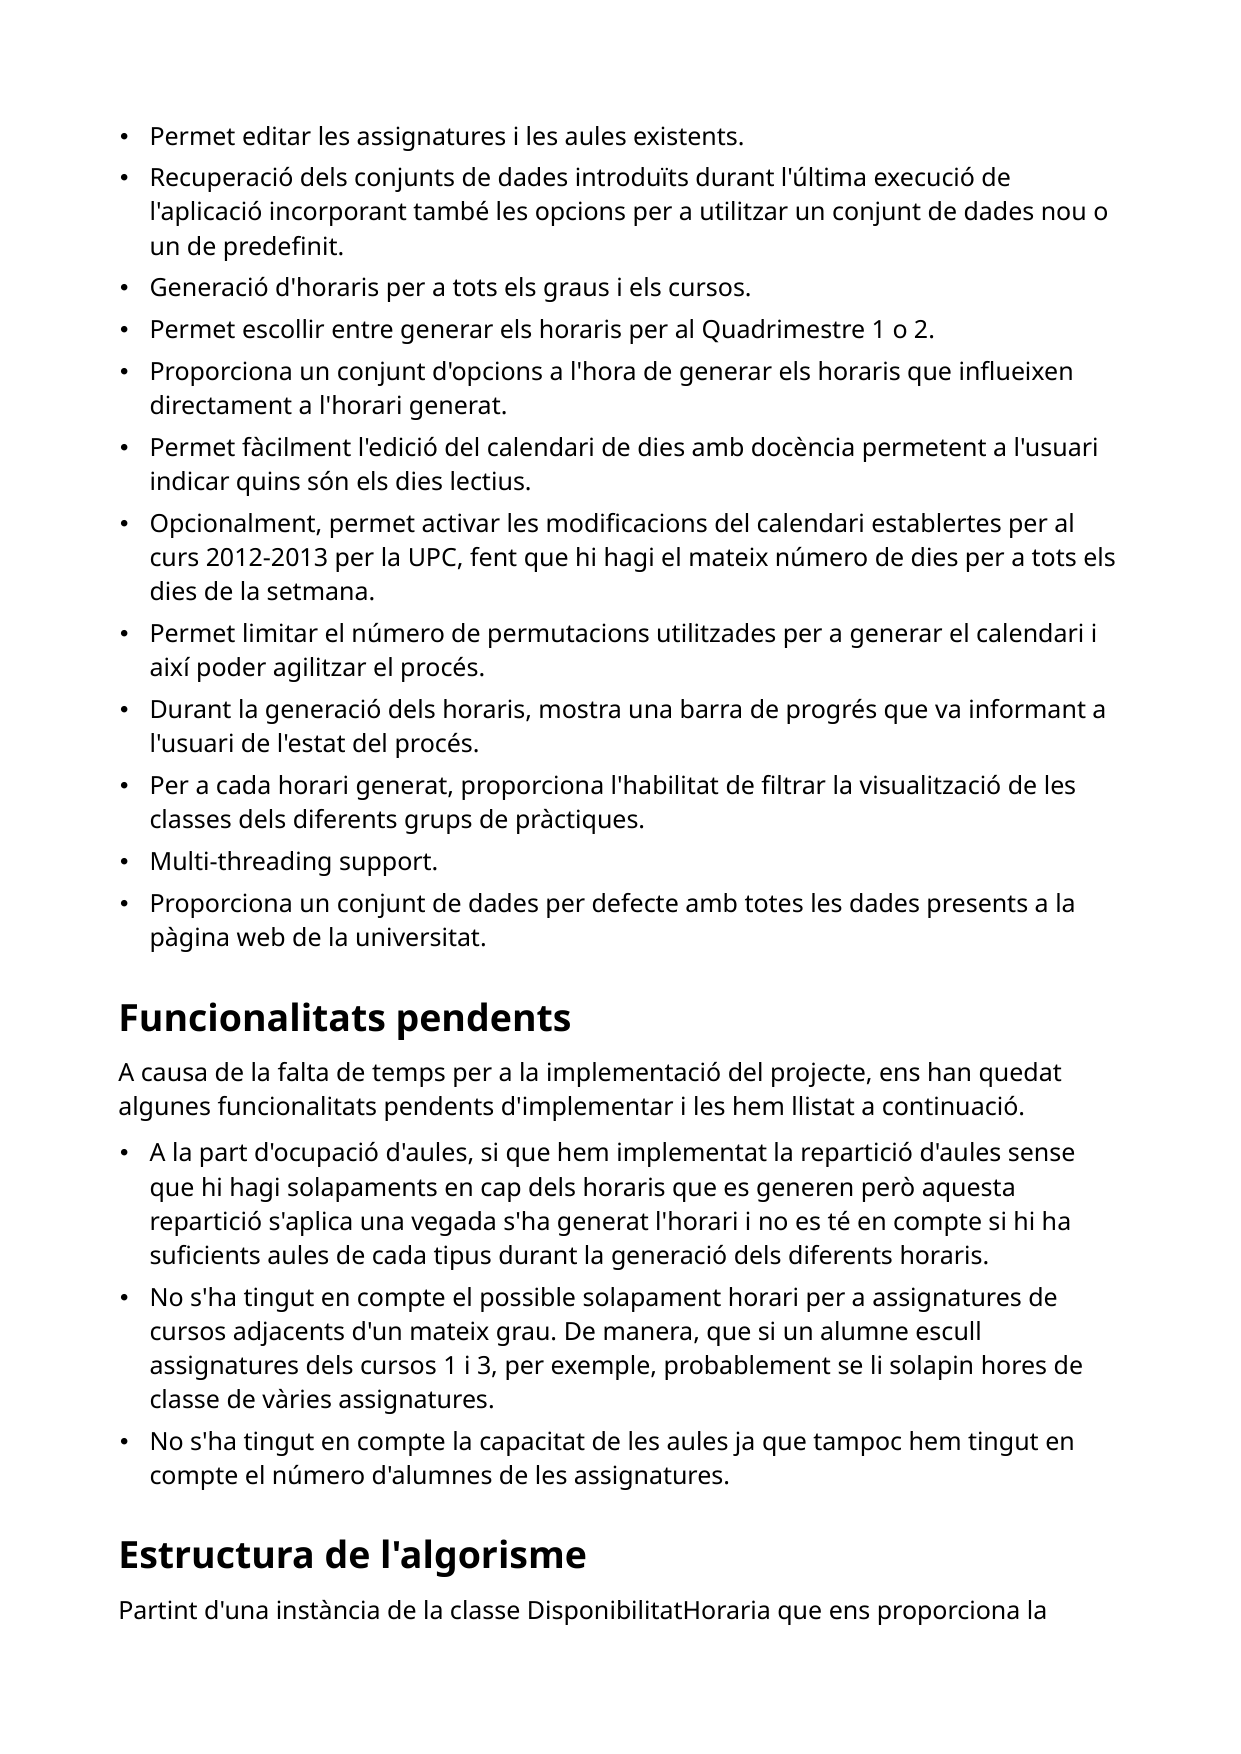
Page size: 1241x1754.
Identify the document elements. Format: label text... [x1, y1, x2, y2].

list A la part d'ocupació d'aules, si que hem implementat la repartició d'aules sense que hi hagi solapaments en cap dels horaris que es generen però aquesta repartició s'aplica una vegada s'ha generat l'horari i no es té en compte si hi ha suficients aules de cada tipus durant la generació dels diferents horaris. [120, 1135, 1122, 1271]
text Partint d'una instància de la classe DisponibilitatHoraria que ens proporciona la [118, 1592, 1122, 1626]
list Recuperació dels conjunts de dades introduïts durant l'última execució de l'aplicació incorporant també les opcions per a utilitzar un conjunt de dades nou o un de predefinit. [120, 160, 1122, 262]
list Durant la generació dels horaris, mostra una barra de progrés que va informant a l'usuari de l'estat del procés. [120, 692, 1122, 760]
text A causa de la falta de temps per a la implementació del projecte, ens han quedat algunes funcionalitats pendents d'implementar i les hem llistat a continuació. [118, 1054, 1122, 1123]
list Proporciona un conjunt d'opcions a l'hora de generar els horaris que influeixen directament a l'horari generat. [120, 354, 1122, 422]
list Per a cada horari generat, proporciona l'habilitat de filtrar la visualització de les classes dels diferents grups de pràctiques. [120, 767, 1122, 836]
list Permet editar les assignatures i les aules existents. [120, 118, 1122, 152]
list Proporciona un conjunt de dades per defecte amb totes les dades presents a la pàgina web de la universitat. [120, 885, 1122, 953]
list Permet fàcilment l'edició del calendari de dies amb docència permetent a l'usuari indicar quins són els dies lectius. [120, 430, 1122, 498]
list No s'ha tingut en compte el possible solapament horari per a assignatures de cursos adjacents d'un mateix grau. De manera, que si un alumne escull assignatures dels cursos 1 i 3, per exemple, probablement se li solapin hores de classe de vàries assignatures. [120, 1279, 1122, 1415]
list Permet limitar el número de permutacions utilitzades per a generar el calendari i així poder agilitzar el procés. [120, 616, 1122, 684]
list No s'ha tingut en compte la capacitat de les aules ja que tampoc hem tingut en compte el número d'alumnes de les assignatures. [120, 1423, 1122, 1491]
list Permet escollir entre generar els horaris per al Quadrimestre 1 o 2. [120, 312, 1122, 346]
list Multi-threading support. [120, 843, 1122, 877]
subtitle Estructura de l'algorisme [118, 1529, 1122, 1580]
subtitle Funcionalitats pendents [118, 991, 1122, 1042]
list Opcionalment, permet activar les modificacions del calendari establertes per al curs 2012-2013 per la UPC, fent que hi hagi el mateix número de dies per a tots els dies de la setmana. [120, 506, 1122, 608]
list Generació d'horaris per a tots els graus i els cursos. [120, 270, 1122, 304]
